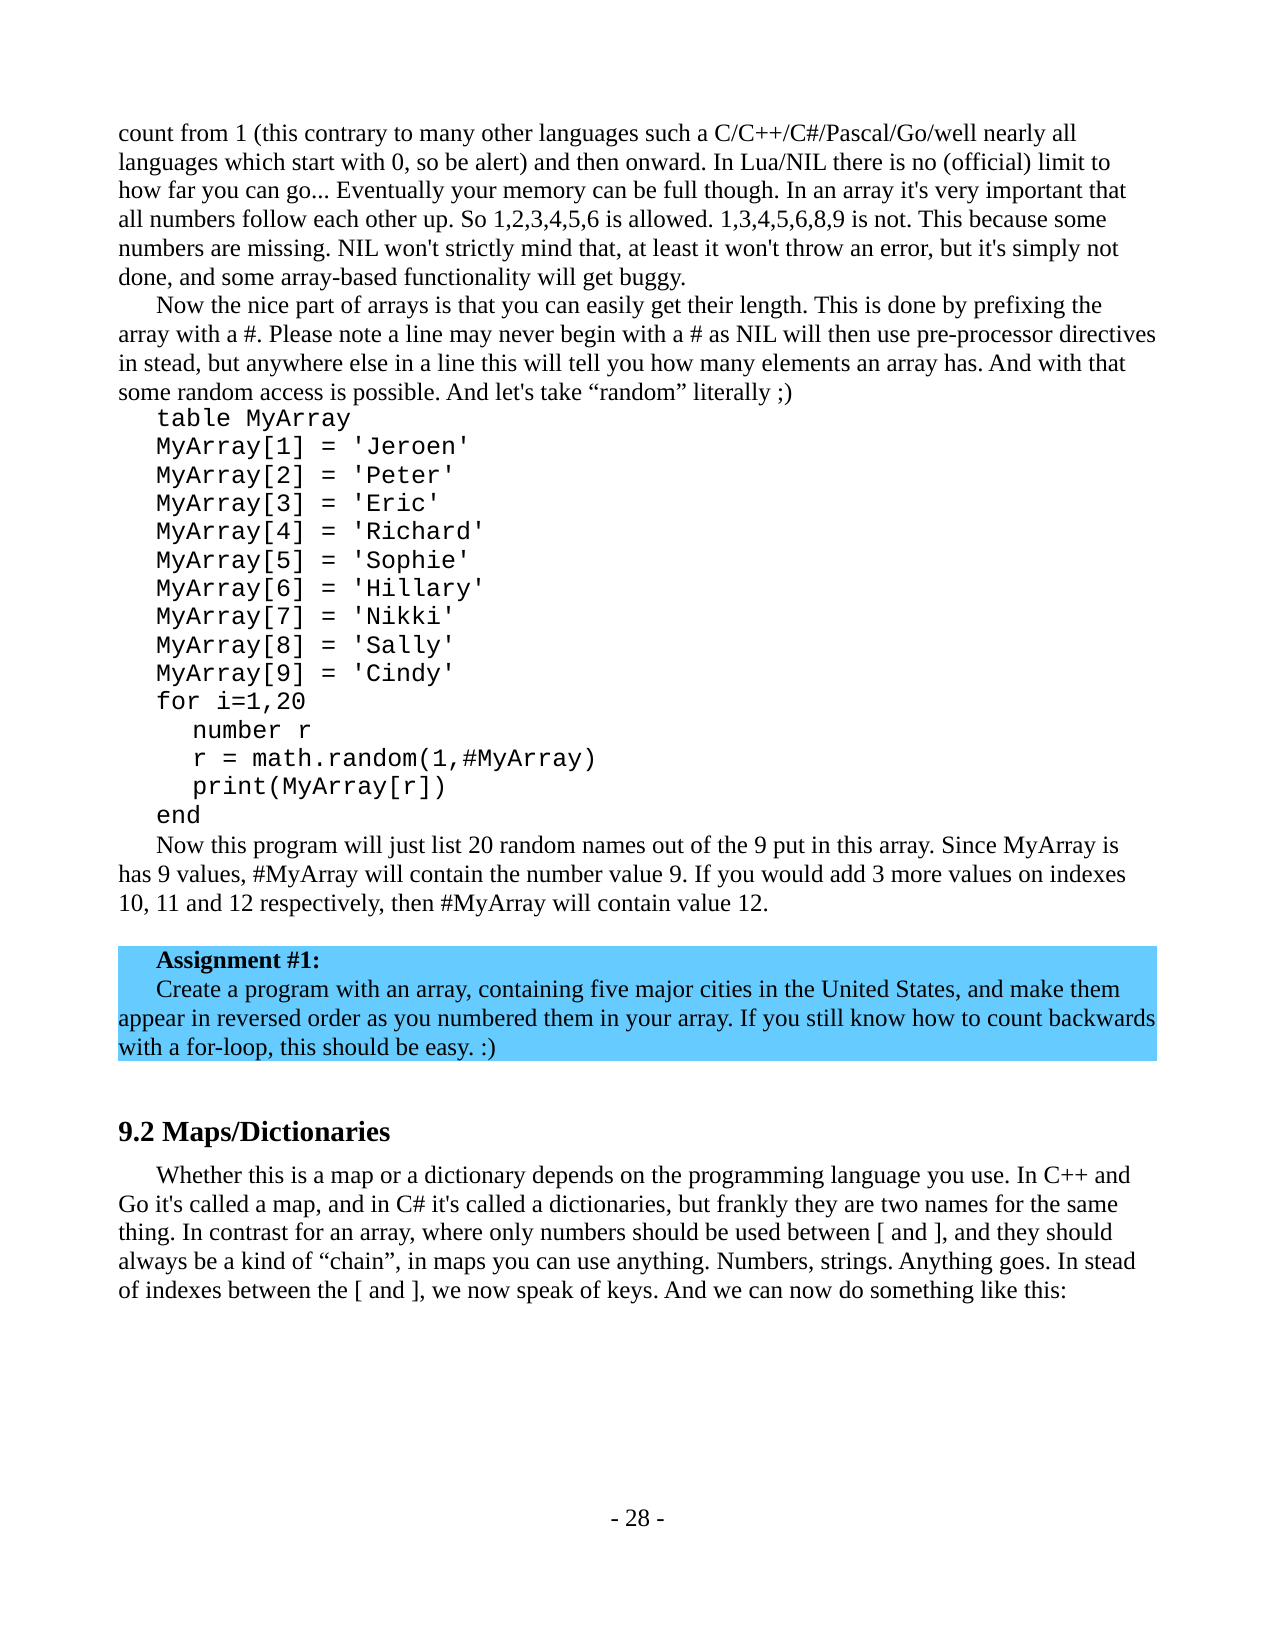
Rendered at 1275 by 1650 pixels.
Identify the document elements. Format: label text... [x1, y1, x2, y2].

text table MyArray [118, 406, 1157, 434]
subtitle 9.2 Maps/Dictionaries [118, 1114, 1157, 1147]
text MyArray[3] = 'Eric' [118, 491, 1157, 519]
text number r [118, 717, 1157, 746]
text MyArray[2] = 'Peter' [118, 462, 1157, 491]
text Whether this is a map or a dictionary depends on the programming language you use. In C++ and Go it's called a map, and in C# it's called a dictionaries, but frankly they are two names for the same thing. In contrast for an array, where only numbers should be used between [ and ], and they should always be a kind of “chain”, in maps you can use anything. Numbers, strings. Anything goes. In stead of indexes between the [ and ], we now speak of keys. And we can now do something like this: [118, 1160, 1157, 1304]
text count from 1 (this contrary to many other languages such a C/C++/C#/Pascal/Go/well nearly all languages which start with 0, so be alert) and then onward. In Lua/NIL there is no (official) limit to how far you can go... Eventually your memory can be full though. In an array it's very important that all numbers follow each other up. So 1,2,3,4,5,6 is allowed. 1,3,4,5,6,8,9 is not. This because some numbers are missing. NIL won't strictly mind that, at least it won't throw an error, but it's simply not done, and some array-based functionality will get buggy. [118, 118, 1157, 291]
text for i=1,20 [118, 689, 1157, 717]
text end [118, 802, 1157, 831]
text r = math.random(1,#MyArray) [118, 746, 1157, 774]
text Now the nice part of arrays is that you can easily get their length. This is done by prefixing the array with a #. Please note a line may never begin with a # as NIL will then use pre-processor directives in stead, but anywhere else in a line this will tell you how many elements an array has. And with that some random access is possible. And let's take “random” literally ;) [118, 291, 1157, 406]
text MyArray[7] = 'Nikki' [118, 604, 1157, 632]
text MyArray[4] = 'Richard' [118, 519, 1157, 547]
text Now this program will just list 20 random names out of the 9 put in this array. Since MyArray is has 9 values, #MyArray will contain the number value 9. If you would add 3 more values on indexes 10, 11 and 12 respectively, then #MyArray will contain value 12. [118, 831, 1157, 917]
text Create a program with an array, containing five major cities in the United States, and make them appear in reversed order as you numbered them in your array. If you still know how to count backwards with a for-loop, this should be easy. :) [118, 974, 1157, 1061]
text MyArray[1] = 'Jeroen' [118, 434, 1157, 462]
text MyArray[9] = 'Cindy' [118, 661, 1157, 689]
text Assignment #1: [118, 946, 1157, 974]
text print(MyArray[r]) [118, 774, 1157, 802]
text MyArray[8] = 'Sally' [118, 632, 1157, 661]
text MyArray[5] = 'Sophie' [118, 547, 1157, 576]
text MyArray[6] = 'Hillary' [118, 576, 1157, 604]
